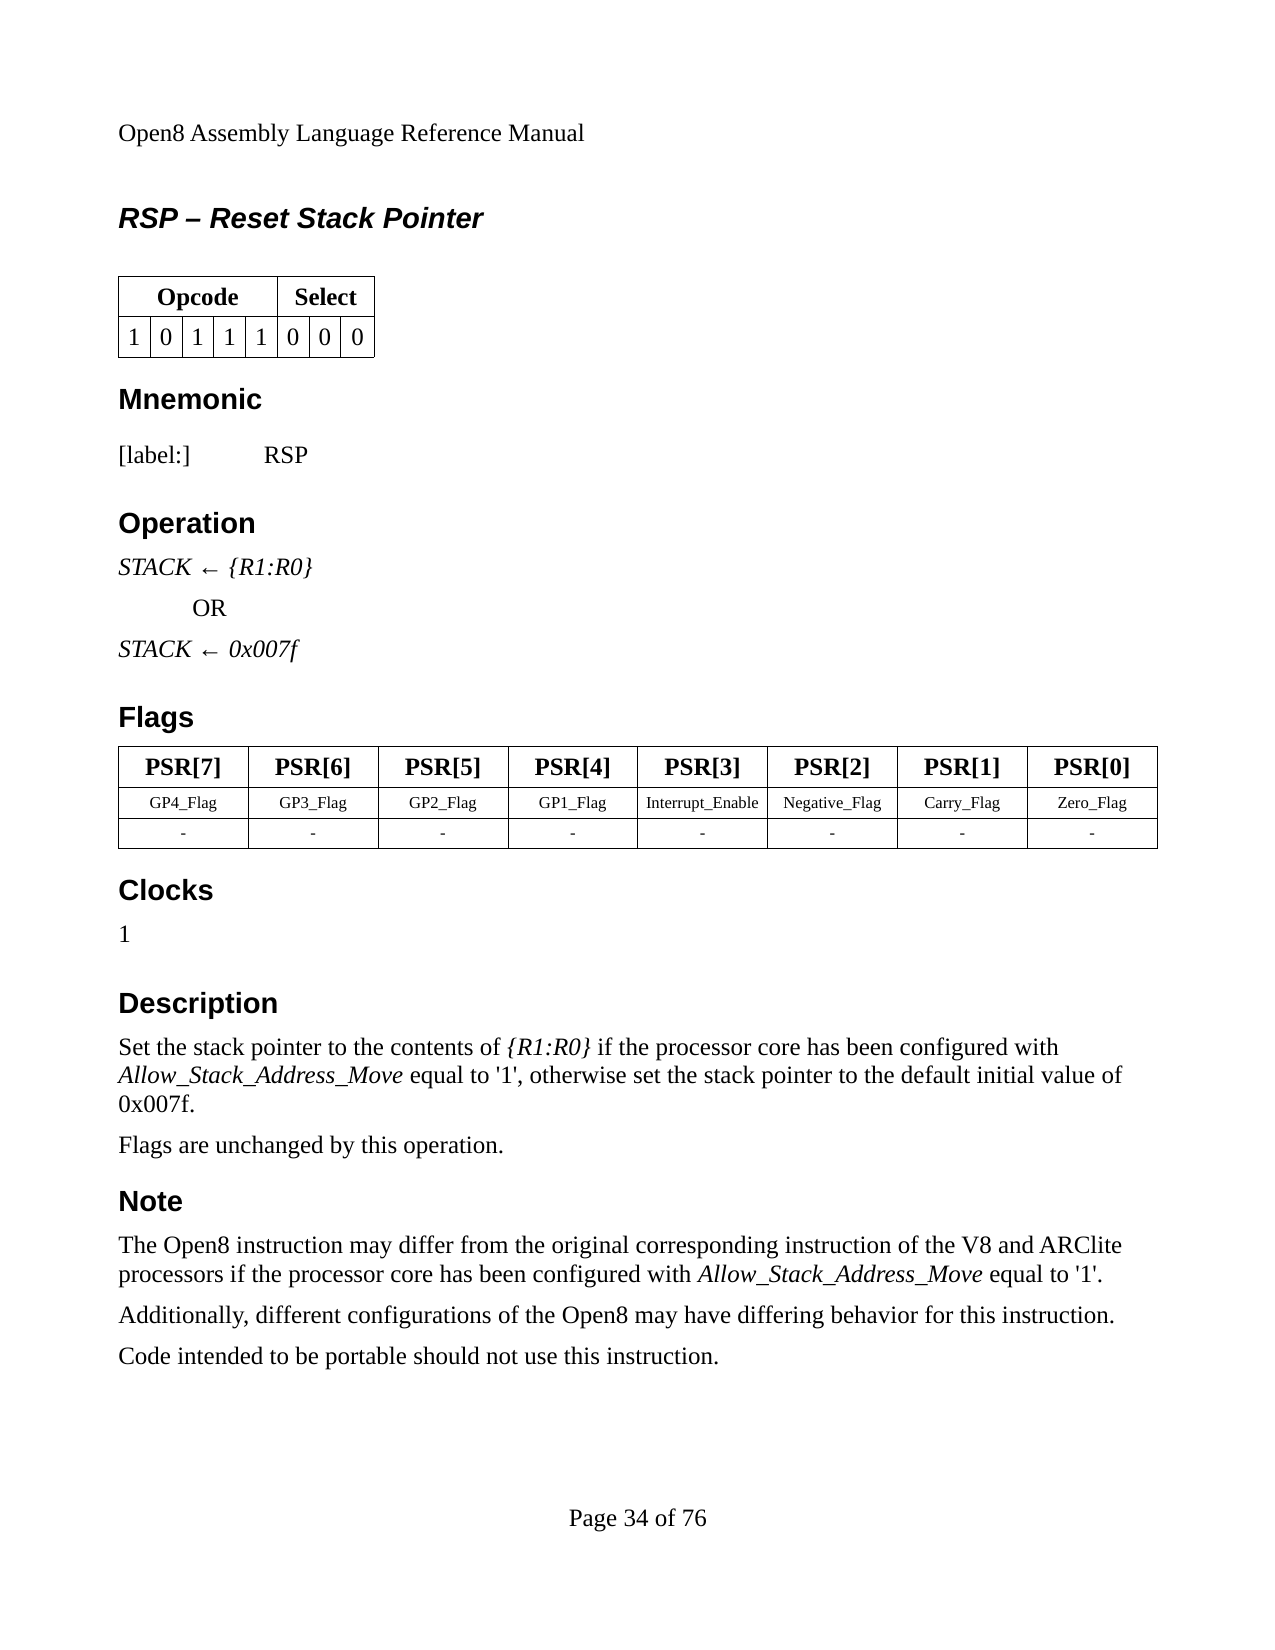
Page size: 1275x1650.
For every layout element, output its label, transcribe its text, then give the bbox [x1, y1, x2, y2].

table_cell - [509, 819, 637, 848]
table_header Opcode [119, 277, 277, 316]
subtitle RSP – Reset Stack Pointer [118, 201, 1157, 235]
table_header PSR[4] [509, 747, 637, 787]
text OR [192, 593, 1157, 622]
table_header PSR[2] [768, 747, 897, 787]
subtitle Clocks [118, 873, 1157, 907]
table_cell Negative_Flag [768, 788, 897, 817]
table_cell 0 [151, 317, 182, 357]
table_header PSR[3] [638, 747, 767, 787]
table_cell Interrupt_Enable [638, 788, 767, 817]
table_cell - [898, 819, 1027, 848]
text Flags are unchanged by this operation. [118, 1130, 1157, 1159]
table_cell 1 [214, 317, 245, 357]
table_header PSR[5] [379, 747, 508, 787]
table_cell Zero_Flag [1028, 788, 1157, 817]
table_header PSR[0] [1028, 747, 1157, 787]
text STACK ← 0x007f [118, 634, 1157, 663]
subtitle Note [118, 1184, 1157, 1218]
table_cell 0 [310, 317, 340, 357]
subtitle Flags [118, 700, 1157, 734]
table_cell - [119, 819, 248, 848]
table_cell 0 [341, 317, 374, 357]
text The Open8 instruction may differ from the original corresponding instruction of the V8 and ARClite processors if the processor core has been configured with Allow_Stack_Address_Move equal to '1'. [118, 1230, 1157, 1288]
text 1 [118, 919, 1157, 948]
table_header PSR[1] [898, 747, 1027, 787]
subtitle Operation [118, 506, 1157, 539]
table_cell GP3_Flag [249, 788, 378, 817]
table_cell GP1_Flag [509, 788, 637, 817]
text [label:] RSP [118, 440, 1157, 469]
table_cell - [638, 819, 767, 848]
table_cell - [768, 819, 897, 848]
table_header PSR[6] [249, 747, 378, 787]
text Set the stack pointer to the contents of {R1:R0} if the processor core has been configured with Allow_Stack_Address_Move equal to '1', otherwise set the stack pointer to the default initial value of 0x007f. [118, 1032, 1157, 1118]
table_cell GP4_Flag [119, 788, 248, 817]
table_cell - [1028, 819, 1157, 848]
table_cell 1 [183, 317, 213, 357]
text STACK ← {R1:R0} [118, 552, 1157, 580]
table_cell Carry_Flag [898, 788, 1027, 817]
table_cell - [249, 819, 378, 848]
subtitle Mnemonic [118, 382, 1157, 415]
table_header PSR[7] [119, 747, 248, 787]
table_cell 0 [278, 317, 309, 357]
text Additionally, different configurations of the Open8 may have differing behavior for this instruction. [118, 1300, 1157, 1329]
text Code intended to be portable should not use this instruction. [118, 1341, 1157, 1370]
table_cell 1 [119, 317, 150, 357]
table_header Select [278, 277, 374, 316]
table_cell 1 [246, 317, 277, 357]
table_cell GP2_Flag [379, 788, 508, 817]
subtitle Description [118, 986, 1157, 1019]
table_cell - [379, 819, 508, 848]
